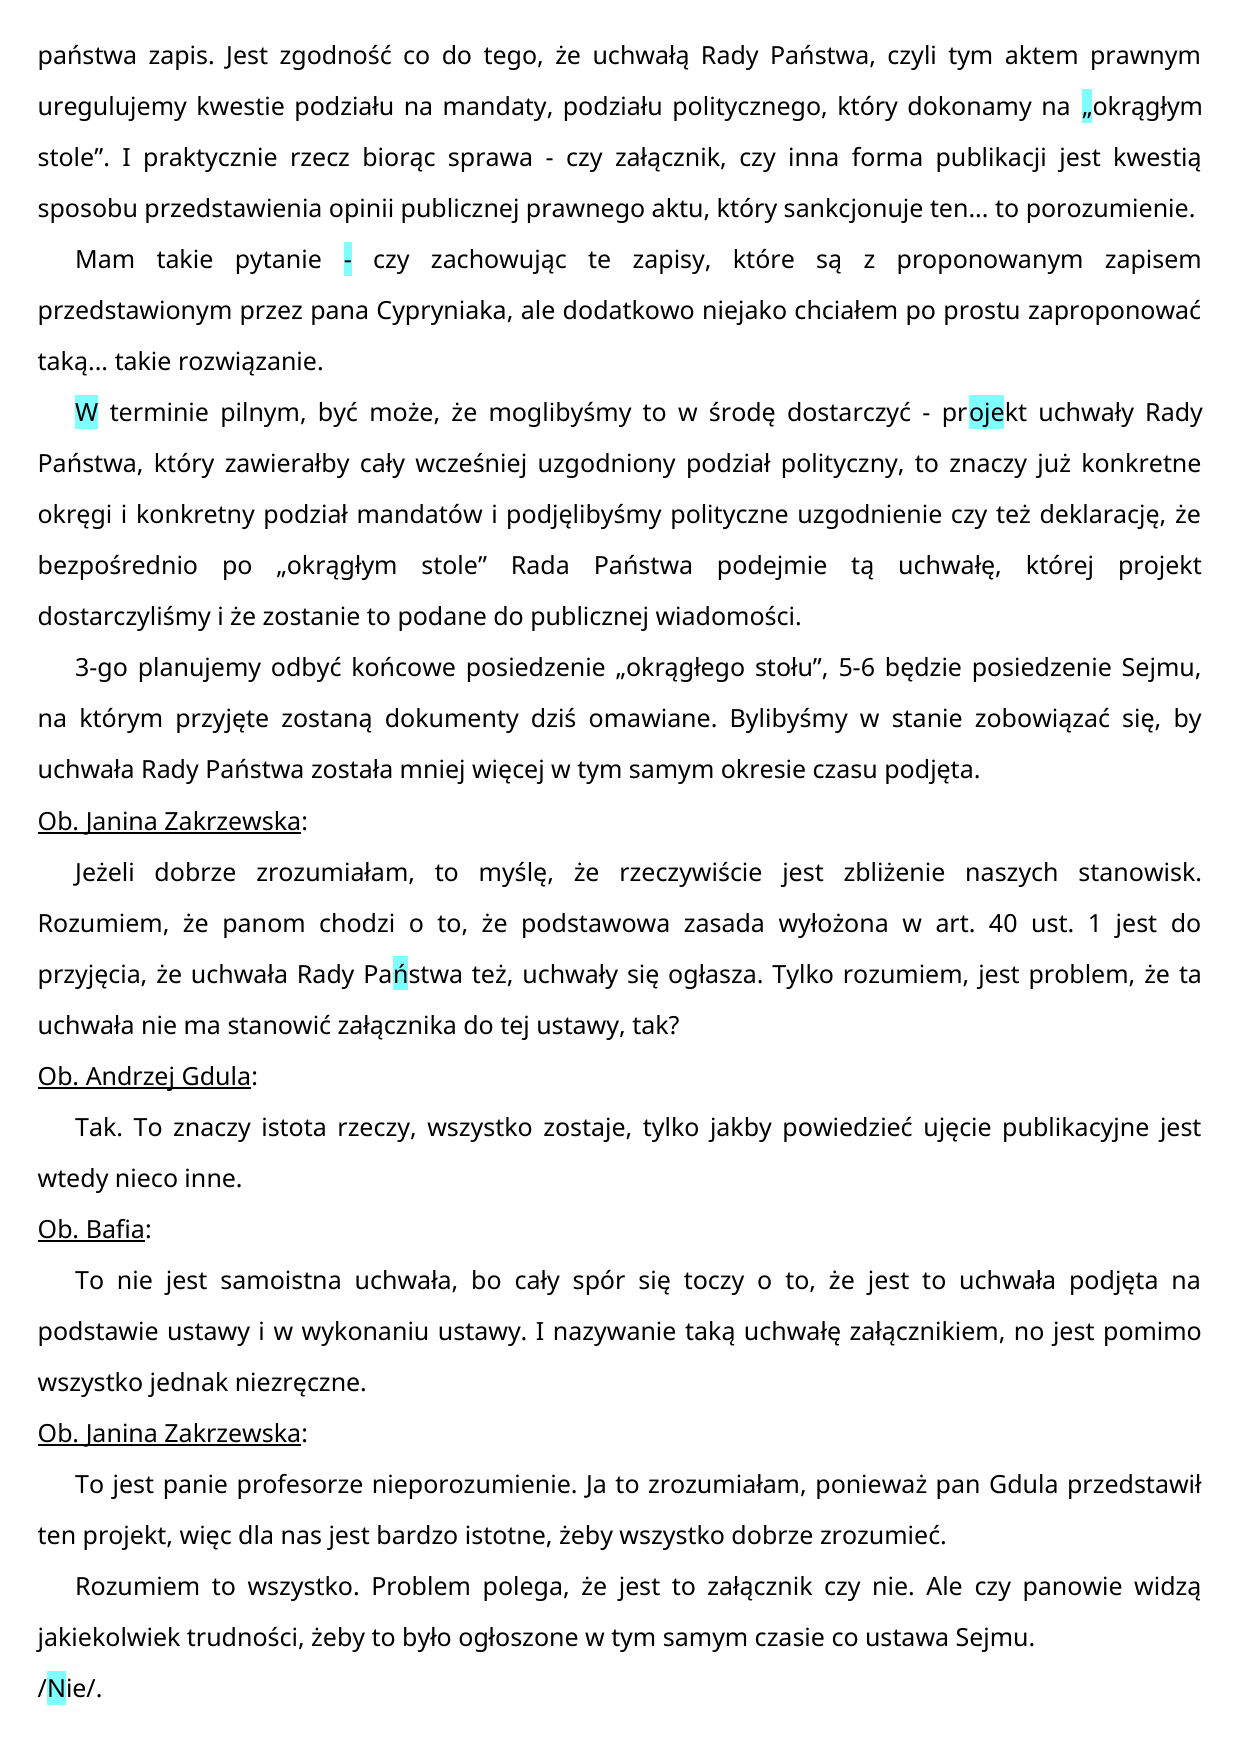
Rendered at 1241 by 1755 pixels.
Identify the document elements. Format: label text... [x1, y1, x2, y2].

text państwa zapis. Jest zgodność co do tego, że uchwałą Rady Państwa, czyli tym aktem prawnym uregulujemy kwestie podziału na mandaty, podziału politycznego, który dokonamy na „okrągłym stole”. I praktycznie rzecz biorąc sprawa - czy załącznik, czy inna forma publikacji jest kwestią sposobu przedstawienia opinii publicznej prawnego aktu, który sankcjonuje ten... to porozumienie. [37, 37, 1203, 225]
text Mam takie pytanie - czy zachowując te zapisy, które są z proponowanym zapisem przedstawionym przez pana Cypryniaka, ale dodatkowo niejako chciałem po prostu zaproponować taką... takie rozwiązanie. [37, 242, 1203, 378]
text Ob. Janina Zakrzewska: [37, 803, 1203, 837]
text Ob. Janina Zakrzewska: [37, 1416, 1203, 1450]
text To nie jest samoistna uchwała, bo cały spór się toczy o to, że jest to uchwała podjęta na podstawie ustawy i w wykonaniu ustawy. I nazywanie taką uchwałę załącznikiem, no jest pomimo wszystko jednak niezręczne. [37, 1262, 1203, 1399]
text W terminie pilnym, być może, że moglibyśmy to w środę dostarczyć - projekt uchwały Rady Państwa, który zawierałby cały wcześniej uzgodniony podział polityczny, to znaczy już konkretne okręgi i konkretny podział mandatów i podjęlibyśmy polityczne uzgodnienie czy też deklarację, że bezpośrednio po „okrągłym stole” Rada Państwa podejmie tą uchwałę, której projekt dostarczyliśmy i że zostanie to podane do publicznej wiadomości. [37, 395, 1203, 633]
text Rozumiem to wszystko. Problem polega, że jest to załącznik czy nie. Ale czy panowie widzą jakiekolwiek trudności, żeby to było ogłoszone w tym samym czasie co ustawa Sejmu. [37, 1569, 1203, 1654]
text Jeżeli dobrze zrozumiałam, to myślę, że rzeczywiście jest zbliżenie naszych stanowisk. Rozumiem, że panom chodzi o to, że podstawowa zasada wyłożona w art. 40 ust. 1 jest do przyjęcia, że uchwała Rady Państwa też, uchwały się ogłasza. Tylko rozumiem, jest problem, że ta uchwała nie ma stanowić załącznika do tej ustawy, tak? [37, 854, 1203, 1041]
text To jest panie profesorze nieporozumienie. Ja to zrozumiałam, ponieważ pan Gdula przedstawił ten projekt, więc dla nas jest bardzo istotne, żeby wszystko dobrze zrozumieć. [37, 1467, 1203, 1552]
text Ob. Andrzej Gdula: [37, 1058, 1203, 1092]
text Ob. Bafia: [37, 1211, 1203, 1246]
text 3-go planujemy odbyć końcowe posiedzenie „okrągłego stołu”, 5-6 będzie posiedzenie Sejmu, na którym przyjęte zostaną dokumenty dziś omawiane. Bylibyśmy w stanie zobowiązać się, by uchwała Rady Państwa została mniej więcej w tym samym okresie czasu podjęta. [37, 650, 1203, 786]
text Tak. To znaczy istota rzeczy, wszystko zostaje, tylko jakby powiedzieć ujęcie publikacyjne jest wtedy nieco inne. [37, 1109, 1203, 1194]
text /Nie/. [37, 1671, 1203, 1705]
